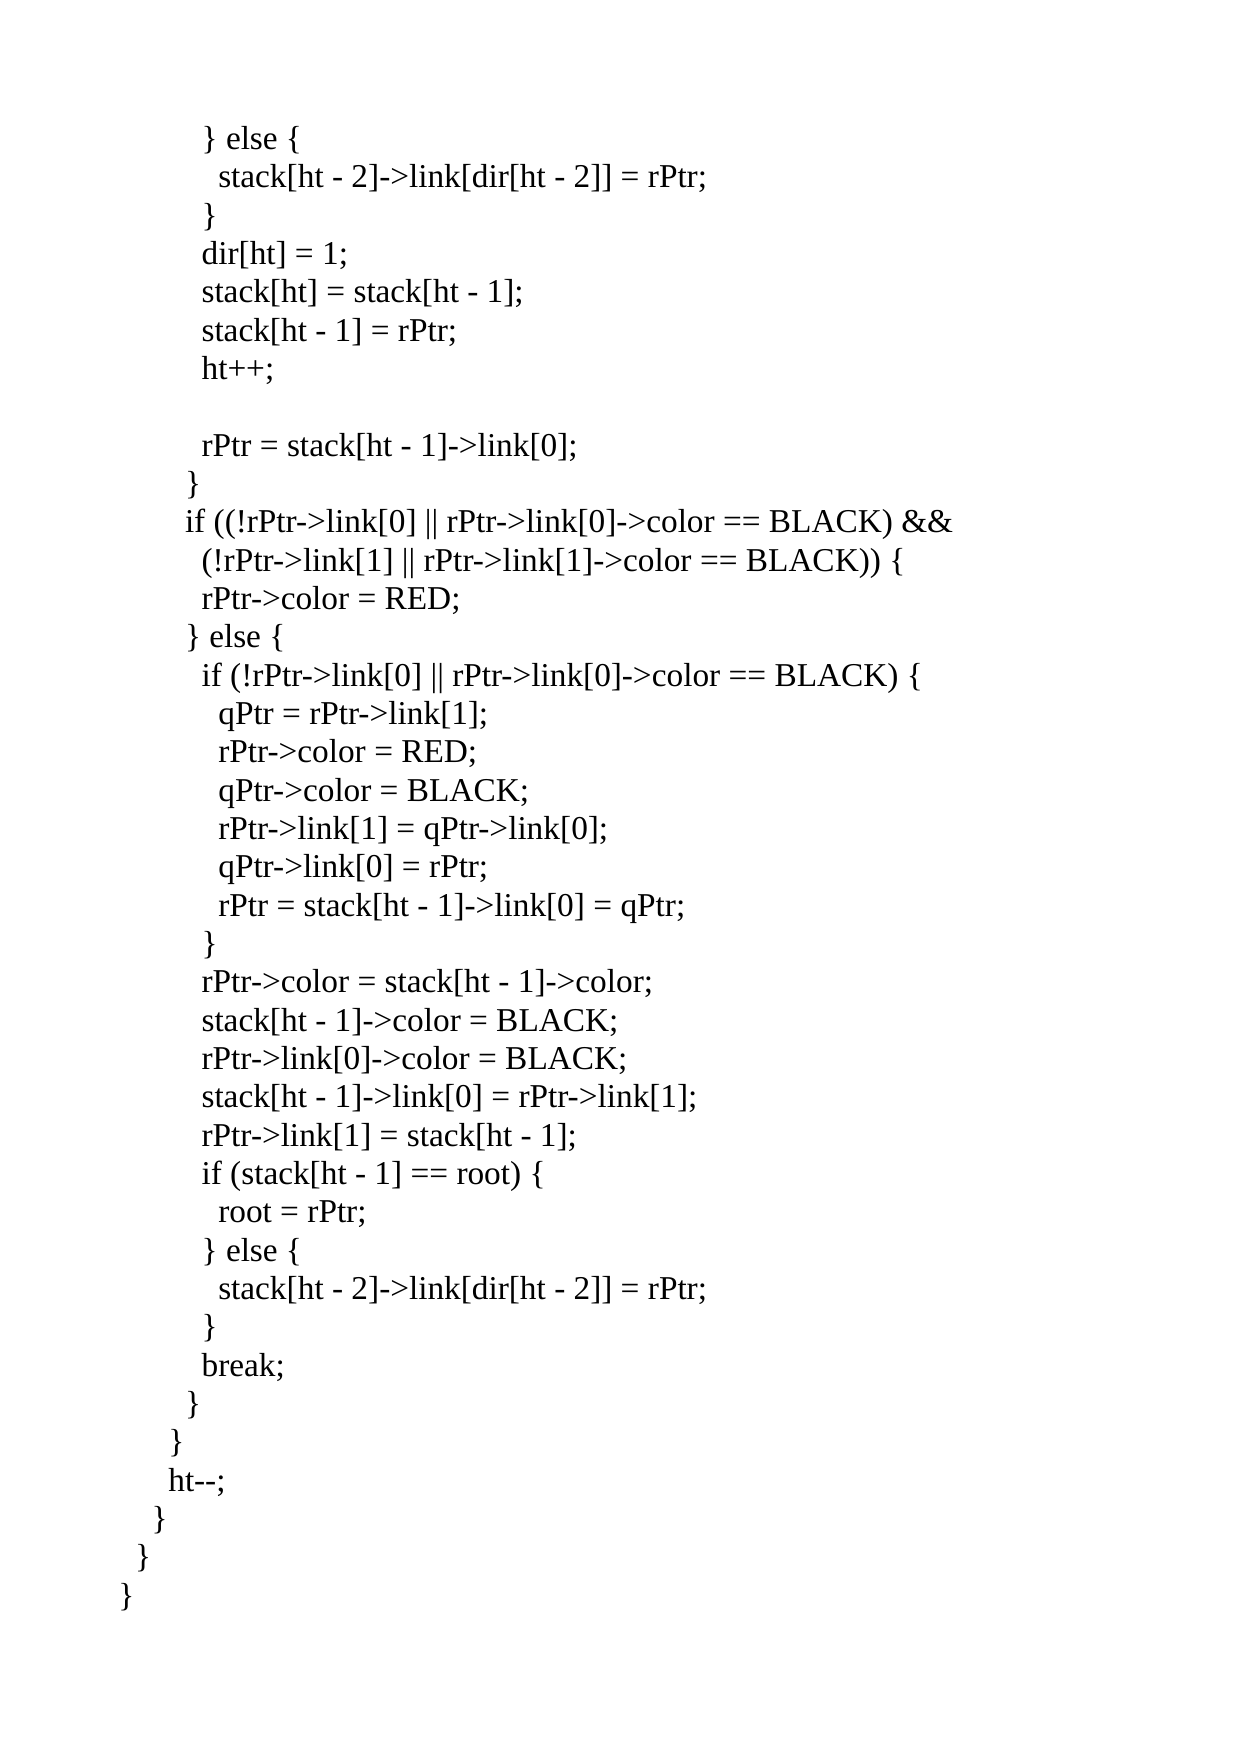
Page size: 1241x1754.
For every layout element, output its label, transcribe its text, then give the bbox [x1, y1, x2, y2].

text qPtr->link[0] = rPtr; [118, 846, 1122, 885]
text rPtr->link[1] = qPtr->link[0]; [118, 808, 1122, 846]
text (!rPtr->link[1] || rPtr->link[1]->color == BLACK)) { [118, 540, 1122, 578]
text rPtr->link[0]->color = BLACK; [118, 1038, 1122, 1076]
text } [118, 1536, 1122, 1575]
text stack[ht - 1]->link[0] = rPtr->link[1]; [118, 1076, 1122, 1115]
text if (stack[ht - 1] == root) { [118, 1153, 1122, 1191]
text } [118, 1421, 1122, 1460]
text dir[ht] = 1; [118, 233, 1122, 271]
text rPtr->color = stack[ht - 1]->color; [118, 961, 1122, 1000]
text rPtr = stack[ht - 1]->link[0]; [118, 425, 1122, 463]
text stack[ht - 1] = rPtr; [118, 310, 1122, 348]
text if ((!rPtr->link[0] || rPtr->link[0]->color == BLACK) && [118, 501, 1122, 540]
text stack[ht - 1]->color = BLACK; [118, 1000, 1122, 1038]
text rPtr->link[1] = stack[ht - 1]; [118, 1115, 1122, 1153]
text } else { [118, 616, 1122, 655]
text } else { [118, 1230, 1122, 1268]
text qPtr = rPtr->link[1]; [118, 693, 1122, 731]
text } else { [118, 118, 1122, 156]
text ht--; [118, 1460, 1122, 1498]
text ht++; [118, 348, 1122, 386]
text stack[ht - 2]->link[dir[ht - 2]] = rPtr; [118, 1268, 1122, 1306]
text root = rPtr; [118, 1191, 1122, 1230]
text rPtr = stack[ht - 1]->link[0] = qPtr; [118, 885, 1122, 923]
text stack[ht - 2]->link[dir[ht - 2]] = rPtr; [118, 156, 1122, 195]
text rPtr->color = RED; [118, 731, 1122, 770]
text } [118, 1575, 1122, 1613]
text stack[ht] = stack[ht - 1]; [118, 271, 1122, 310]
text if (!rPtr->link[0] || rPtr->link[0]->color == BLACK) { [118, 655, 1122, 693]
text } [118, 1306, 1122, 1345]
text break; [118, 1345, 1122, 1383]
text } [118, 195, 1122, 233]
text rPtr->color = RED; [118, 578, 1122, 616]
text } [118, 1498, 1122, 1536]
text } [118, 923, 1122, 961]
text qPtr->color = BLACK; [118, 770, 1122, 808]
text } [118, 463, 1122, 501]
text } [118, 1383, 1122, 1421]
